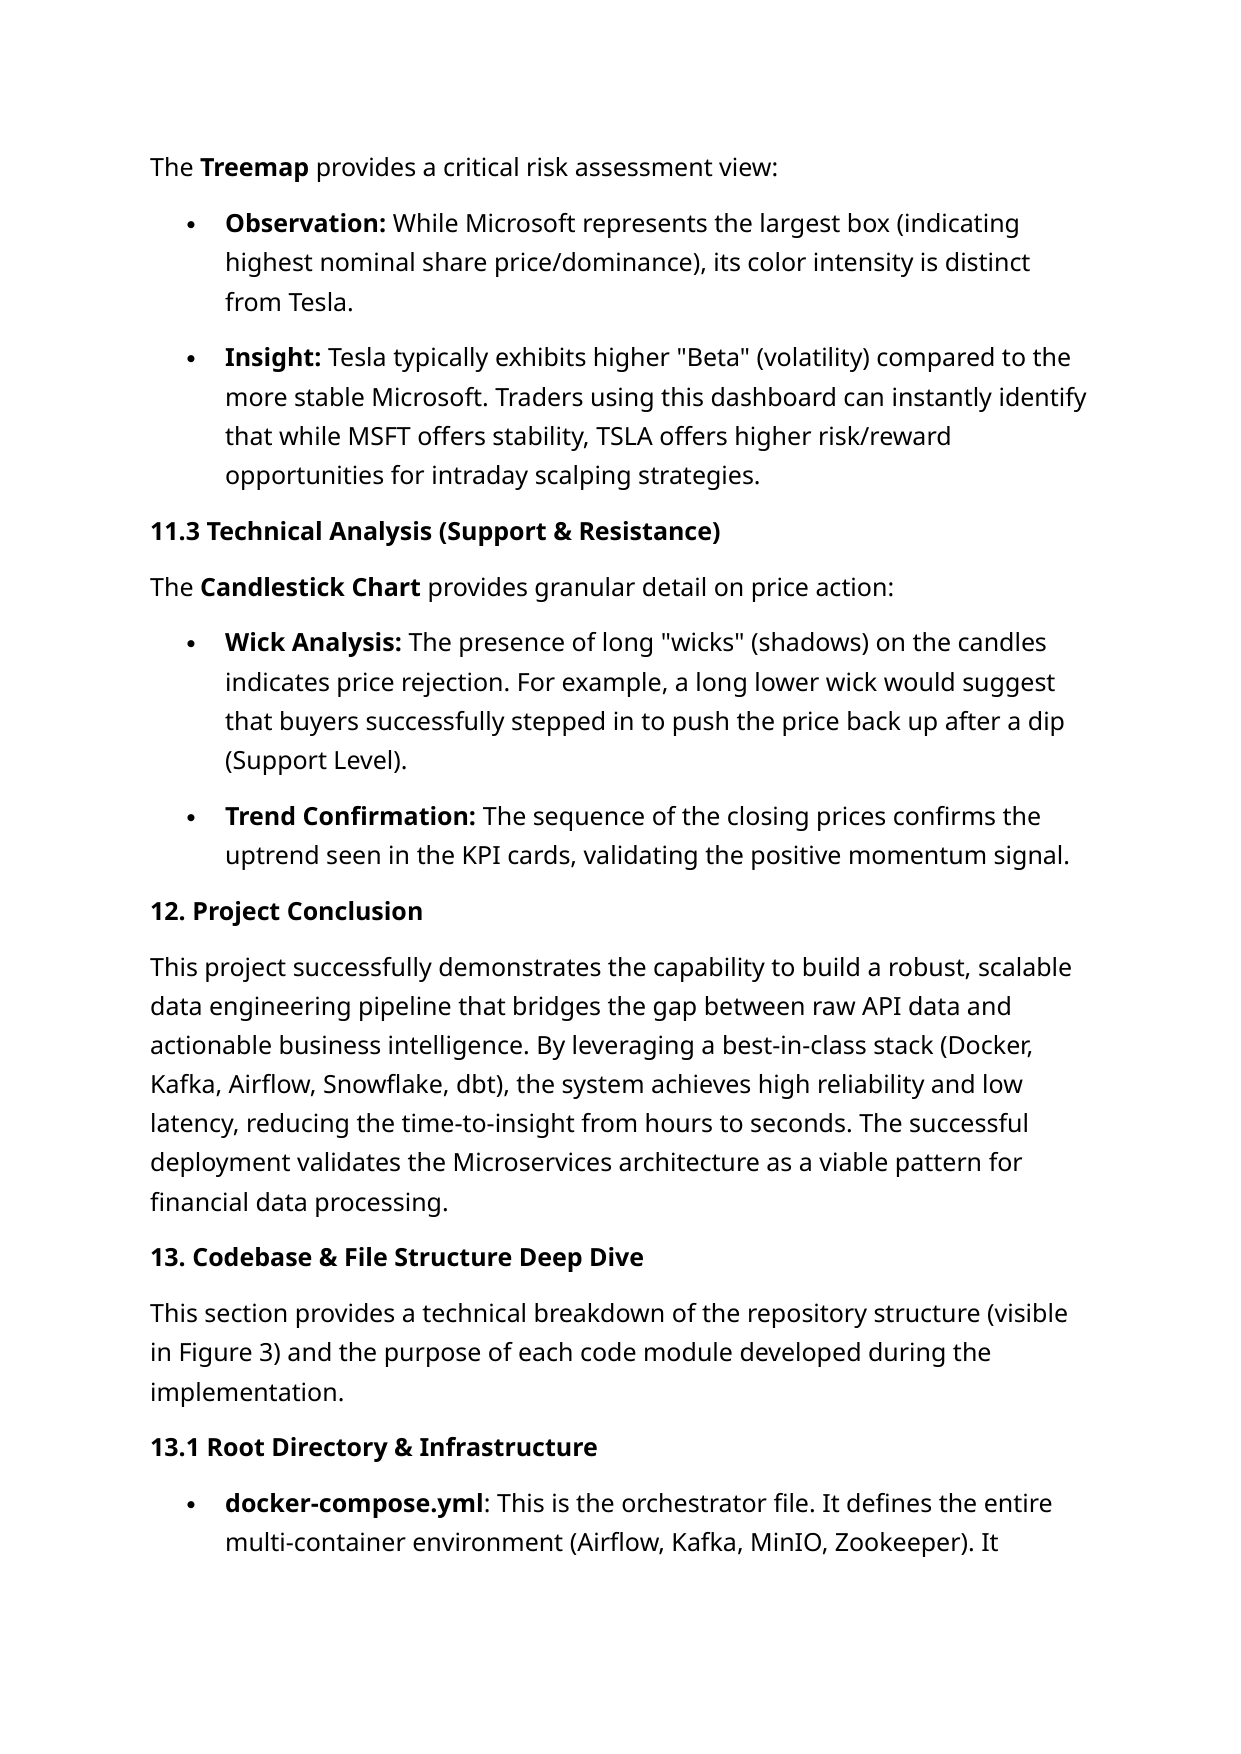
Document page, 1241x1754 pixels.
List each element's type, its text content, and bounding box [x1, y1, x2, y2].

text The Candlestick Chart provides granular detail on price action: [150, 569, 1090, 603]
list Insight: Tesla typically exhibits higher "Beta" (volatility) compared to the more stable Microsoft. Traders using this dashboard can instantly identify that while MSFT offers stability, TSLA offers higher risk/reward opportunities for intraday scalping strategies. [187, 340, 1090, 492]
list docker-compose.yml: This is the orchestrator file. It defines the entire multi-container environment (Airflow, Kafka, MinIO, Zookeeper). It [187, 1486, 1090, 1559]
text 13. Codebase & File Structure Deep Dive [150, 1240, 1090, 1274]
text This section provides a technical breakdown of the repository structure (visible in Figure 3) and the purpose of each code module developed during the implementation. [150, 1296, 1090, 1408]
text 12. Project Conclusion [150, 893, 1090, 927]
text This project successfully demonstrates the capability to build a robust, scalable data engineering pipeline that bridges the gap between raw API data and actionable business intelligence. By leveraging a best-in-class stack (Docker, Kafka, Airflow, Snowflake, dbt), the system achieves high reliability and low latency, reducing the time-to-insight from hours to seconds. The successful deployment validates the Microservices architecture as a viable pattern for financial data processing. [150, 949, 1090, 1218]
list Observation: While Microsoft represents the largest box (indicating highest nominal share price/dominance), its color intensity is distinct from Tesla. [187, 206, 1090, 318]
text The Treemap provides a critical risk assessment view: [150, 150, 1090, 184]
list Trend Confirmation: The sequence of the closing prices confirms the uptrend seen in the KPI cards, validating the positive momentum signal. [187, 798, 1090, 872]
text 11.3 Technical Analysis (Support & Resistance) [150, 513, 1090, 547]
text 13.1 Root Directory & Infrastructure [150, 1430, 1090, 1464]
list Wick Analysis: The presence of long "wicks" (shadows) on the candles indicates price rejection. For example, a long lower wick would suggest that buyers successfully stepped in to push the price back up after a dip (Support Level). [187, 625, 1090, 777]
